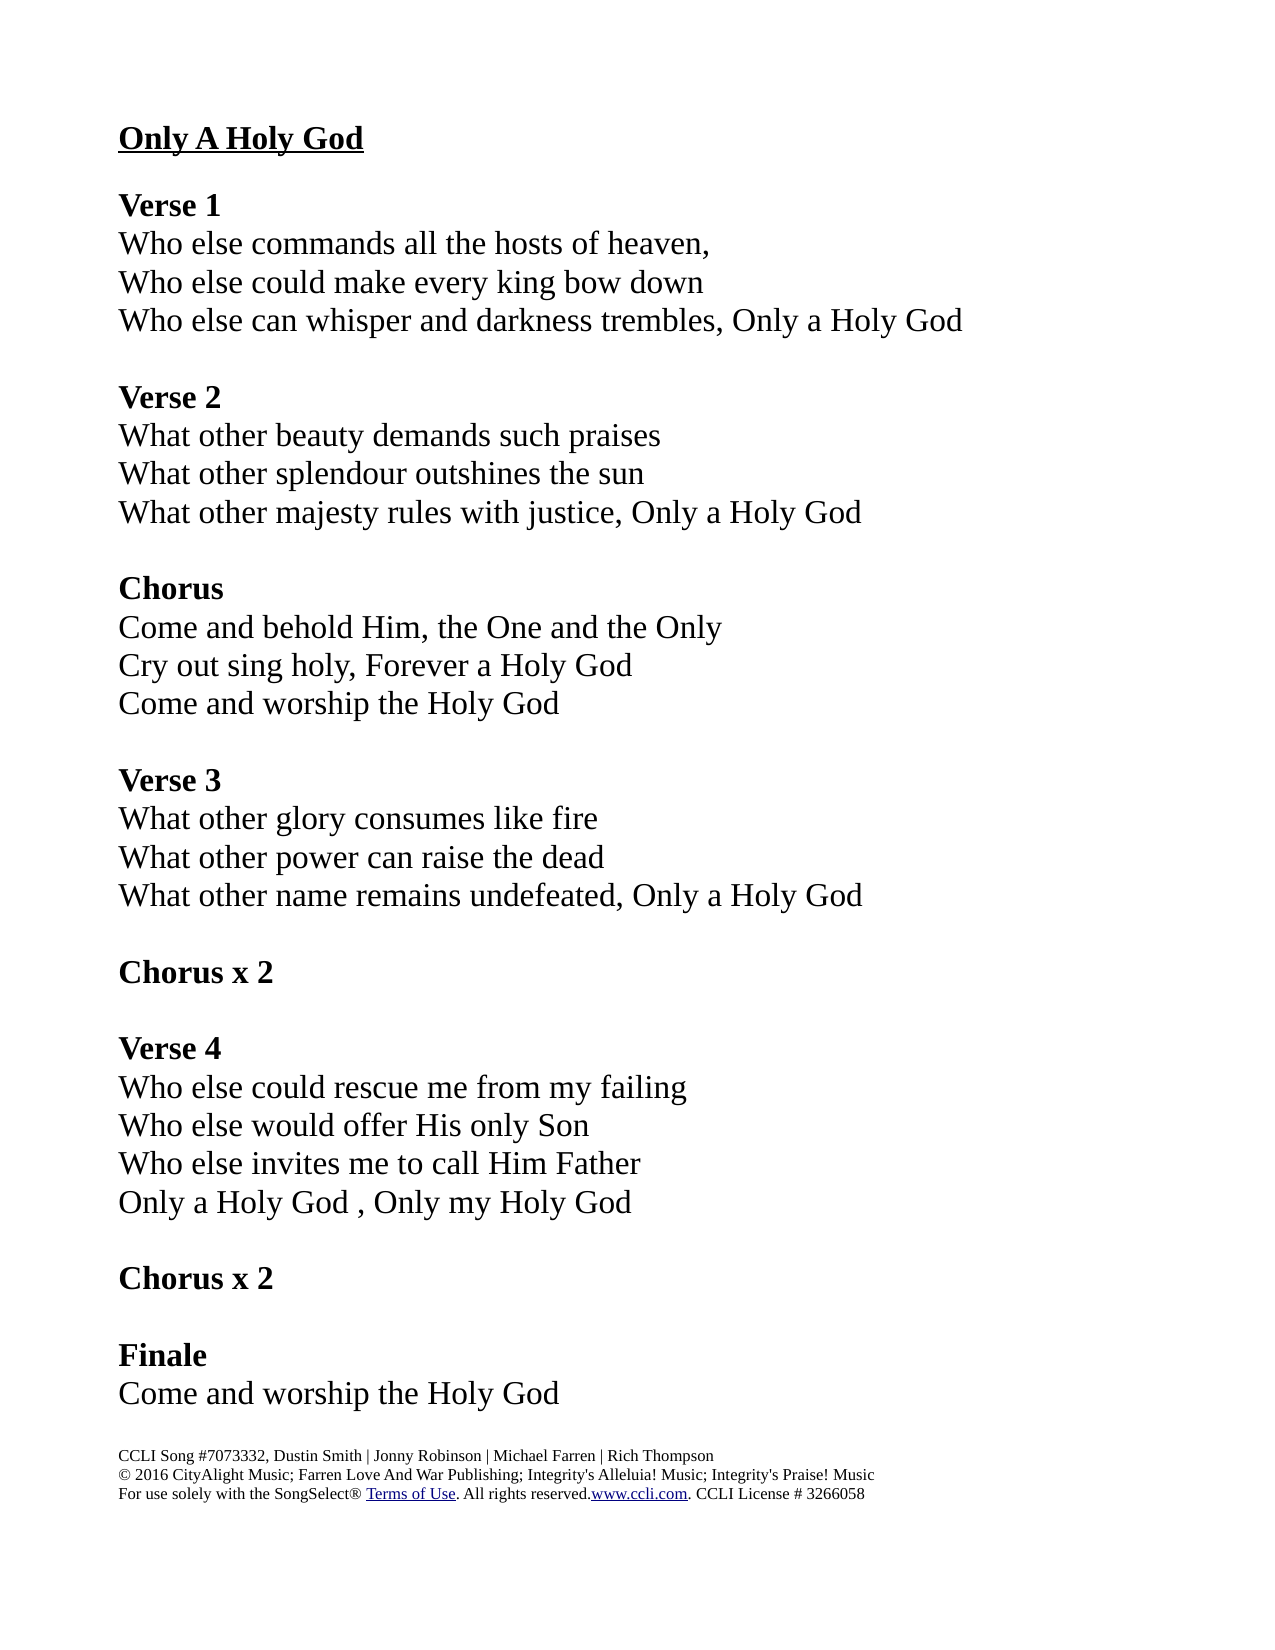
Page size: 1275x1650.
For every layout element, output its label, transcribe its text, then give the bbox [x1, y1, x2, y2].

text Finale Come and worship the Holy God [118, 1297, 1157, 1445]
text Verse 3 [118, 760, 1157, 798]
text © 2016 CityAlight Music; Farren Love And War Publishing; Integrity's Alleluia! Music; Integrity's Praise! Music [118, 1464, 1157, 1484]
text CCLI Song #7073332, Dustin Smith | Jonny Robinson | Michael Farren | Rich Thompson [118, 1445, 1157, 1464]
text Who else would offer His only Son [118, 1105, 1157, 1143]
text Who else could make every king bow down [118, 262, 1157, 300]
text Cry out sing holy, Forever a Holy God [118, 645, 1157, 683]
text What other power can raise the dead [118, 837, 1157, 875]
text Who else could rescue me from my failing [118, 1067, 1157, 1105]
text Only a Holy God , Only my Holy God [118, 1182, 1157, 1220]
text Only A Holy God [118, 118, 1157, 156]
text What other beauty demands such praises [118, 415, 1157, 453]
text Verse 4 [118, 1028, 1157, 1067]
text Who else can whisper and darkness trembles, Only a Holy God [118, 300, 1157, 338]
text Come and behold Him, the One and the Only [118, 607, 1157, 645]
text Verse 1 [118, 185, 1157, 223]
text For use solely with the SongSelect® Terms of Use. All rights reserved.www.ccli.com. CCLI License # 3266058 [118, 1484, 1157, 1503]
text Chorus x 2 [118, 952, 1157, 990]
text What other glory consumes like fire [118, 798, 1157, 837]
text Chorus [118, 568, 1157, 607]
text Who else invites me to call Him Father [118, 1143, 1157, 1182]
text Verse 2 [118, 377, 1157, 415]
text What other splendour outshines the sun [118, 453, 1157, 492]
text Who else commands all the hosts of heaven, [118, 223, 1157, 262]
text What other majesty rules with justice, Only a Holy God [118, 492, 1157, 530]
text Come and worship the Holy God [118, 683, 1157, 722]
text Chorus x 2 [118, 1258, 1157, 1297]
text What other name remains undefeated, Only a Holy God [118, 875, 1157, 913]
